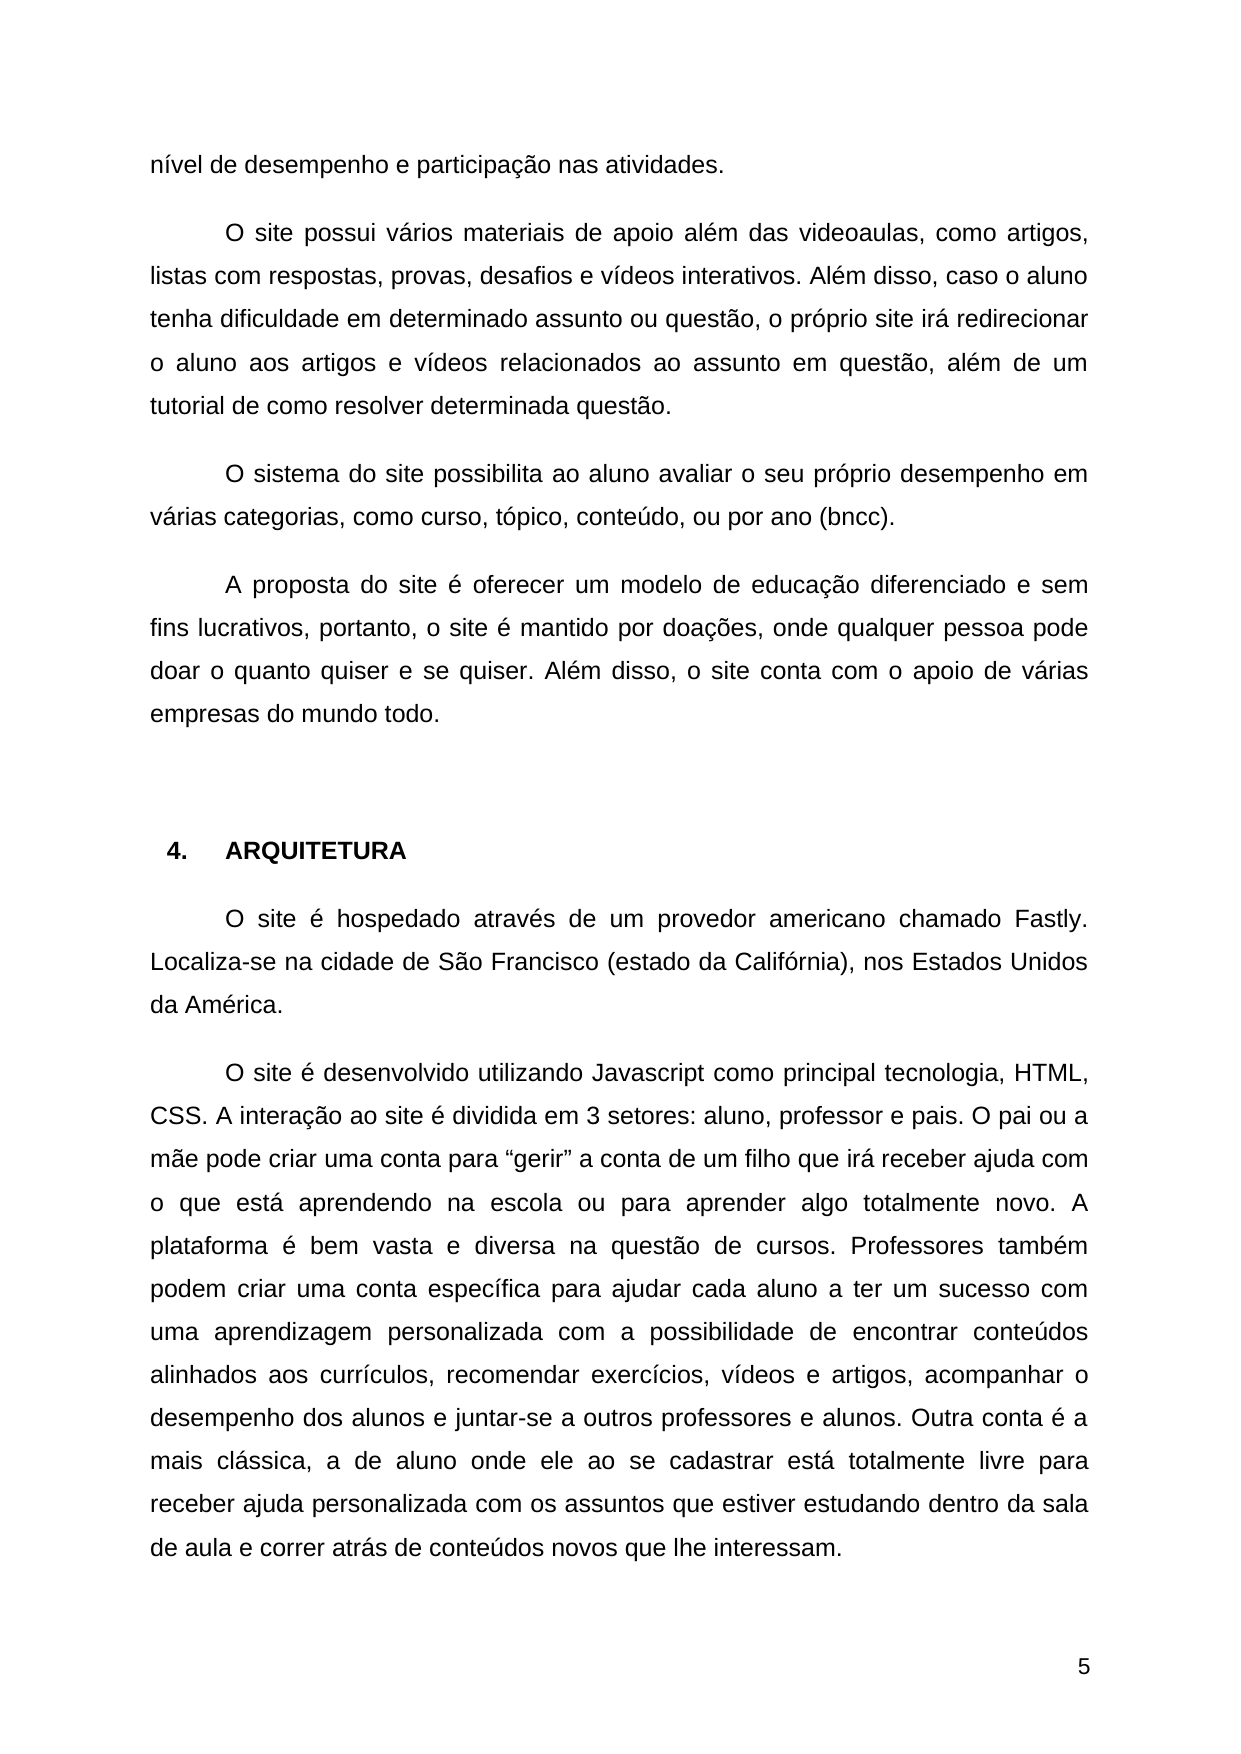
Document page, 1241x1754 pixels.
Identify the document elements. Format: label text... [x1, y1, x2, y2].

text nível de desempenho e participação nas atividades. [150, 150, 1090, 179]
text A proposta do site é oferecer um modelo de educação diferenciado e sem fins lucrativos, portanto, o site é mantido por doações, onde qualquer pessoa pode doar o quanto quiser e se quiser. Além disso, o site conta com o apoio de várias empresas do mundo todo. [150, 570, 1090, 728]
text O site é desenvolvido utilizando Javascript como principal tecnologia, HTML, CSS. A interação ao site é dividida em 3 setores: aluno, professor e pais. O pai ou a mãe pode criar uma conta para “gerir” a conta de um filho que irá receber ajuda com o que está aprendendo na escola ou para aprender algo totalmente novo. A plataforma é bem vasta e diversa na questão de cursos. Professores também podem criar uma conta específica para ajudar cada aluno a ter um sucesso com uma aprendizagem personalizada com a possibilidade de encontrar conteúdos alinhados aos currículos, recomendar exercícios, vídeos e artigos, acompanhar o desempenho dos alunos e juntar-se a outros professores e alunos. Outra conta é a mais clássica, a de aluno onde ele ao se cadastrar está totalmente livre para receber ajuda personalizada com os assuntos que estiver estudando dentro da sala de aula e correr atrás de conteúdos novos que lhe interessam. [150, 1058, 1090, 1561]
text O sistema do site possibilita ao aluno avaliar o seu próprio desempenho em várias categorias, como curso, tópico, conteúdo, ou por ano (bncc). [150, 459, 1090, 531]
list ARQUITETURA [187, 836, 1090, 864]
text O site possui vários materiais de apoio além das videoaulas, como artigos, listas com respostas, provas, desafios e vídeos interativos. Além disso, caso o aluno tenha dificuldade em determinado assunto ou questão, o próprio site irá redirecionar o aluno aos artigos e vídeos relacionados ao assunto em questão, além de um tutorial de como resolver determinada questão. [150, 218, 1090, 419]
text O site é hospedado através de um provedor americano chamado Fastly. Localiza-se na cidade de São Francisco (estado da Califórnia), nos Estados Unidos da América. [150, 904, 1090, 1019]
